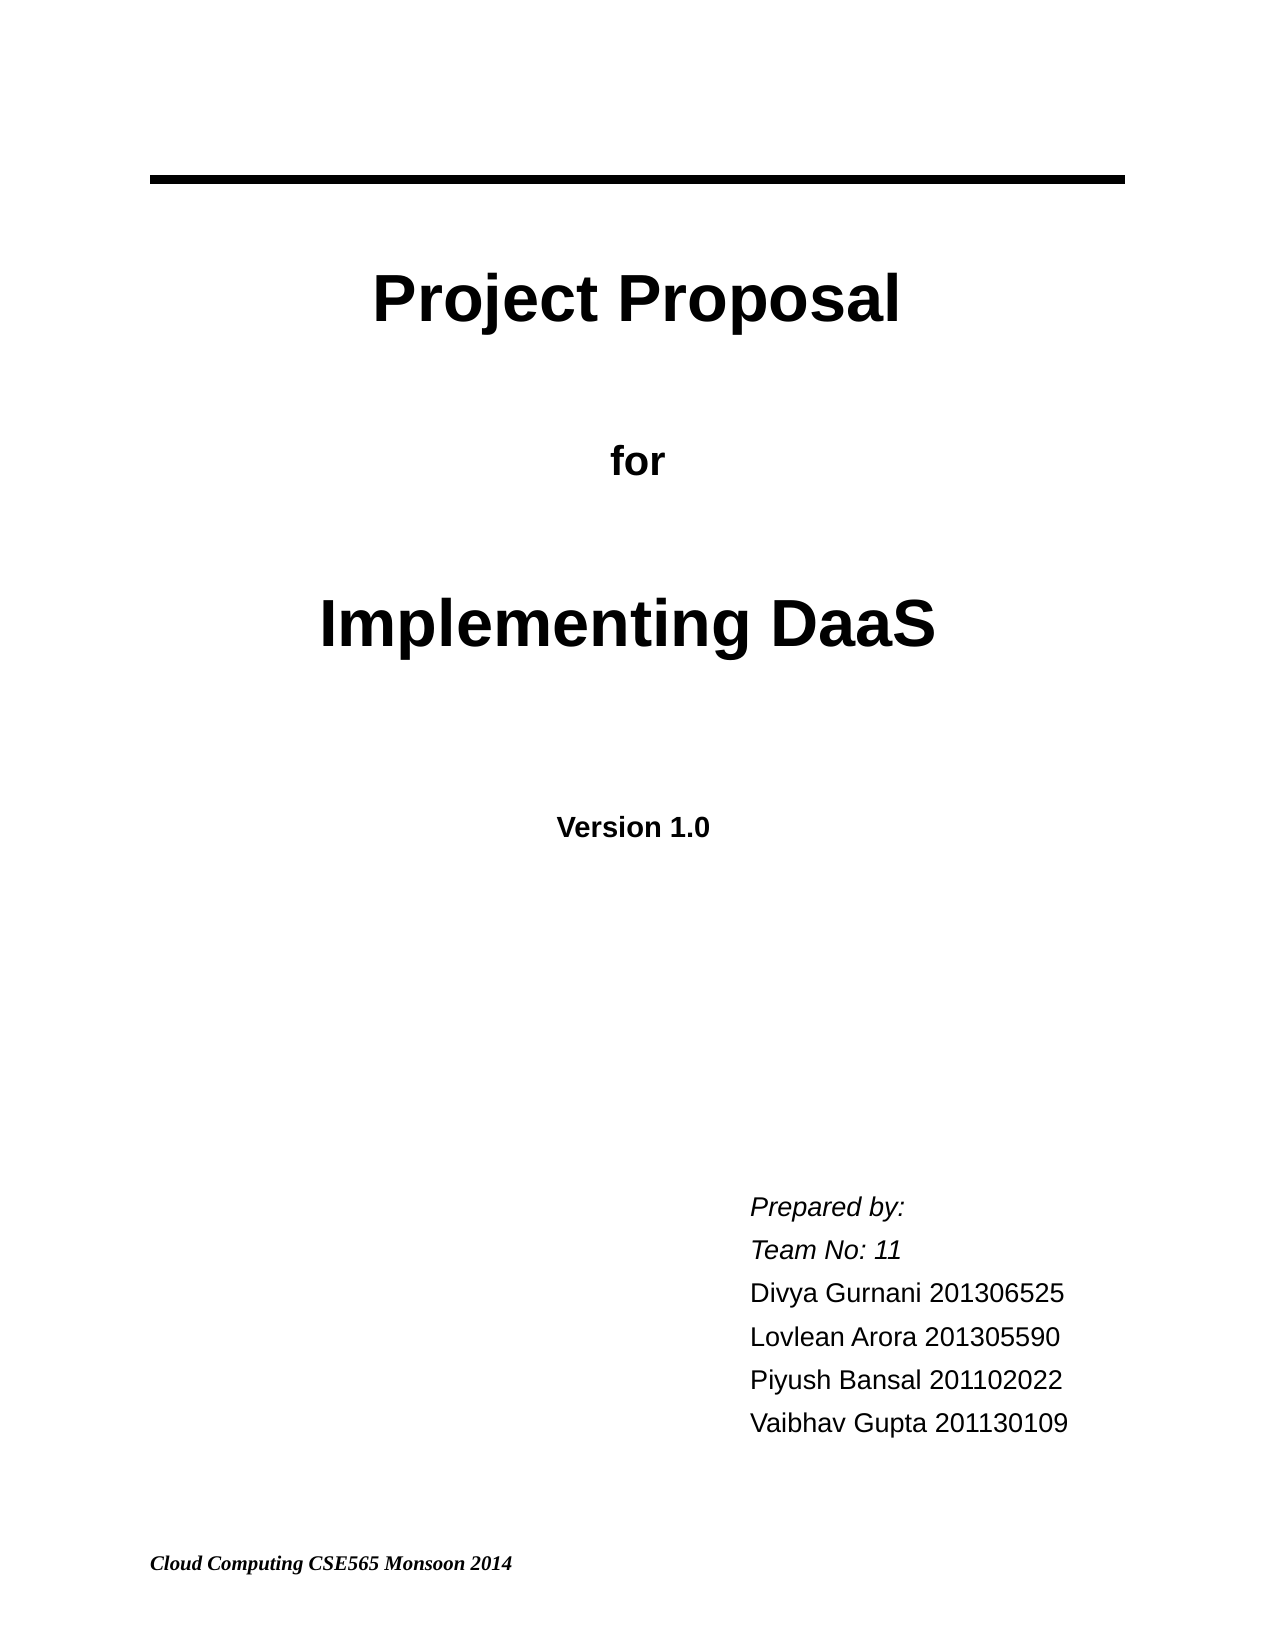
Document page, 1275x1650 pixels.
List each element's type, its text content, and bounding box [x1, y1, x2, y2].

text Prepared by: [150, 1191, 1125, 1222]
text Piyush Bansal 201102022 [150, 1364, 1125, 1395]
text Version 1.0 [150, 810, 1125, 843]
text Team No: 11 [150, 1234, 1125, 1266]
text Lovlean Arora 201305590 [150, 1321, 1125, 1352]
subtitle Project Proposal [150, 259, 1125, 336]
text Divya Gurnani 201306525 [150, 1277, 1125, 1309]
text Vaibhav Gupta 201130109 [150, 1407, 1125, 1438]
subtitle Implementing DaaS [150, 584, 1125, 661]
subtitle for [150, 436, 1125, 484]
